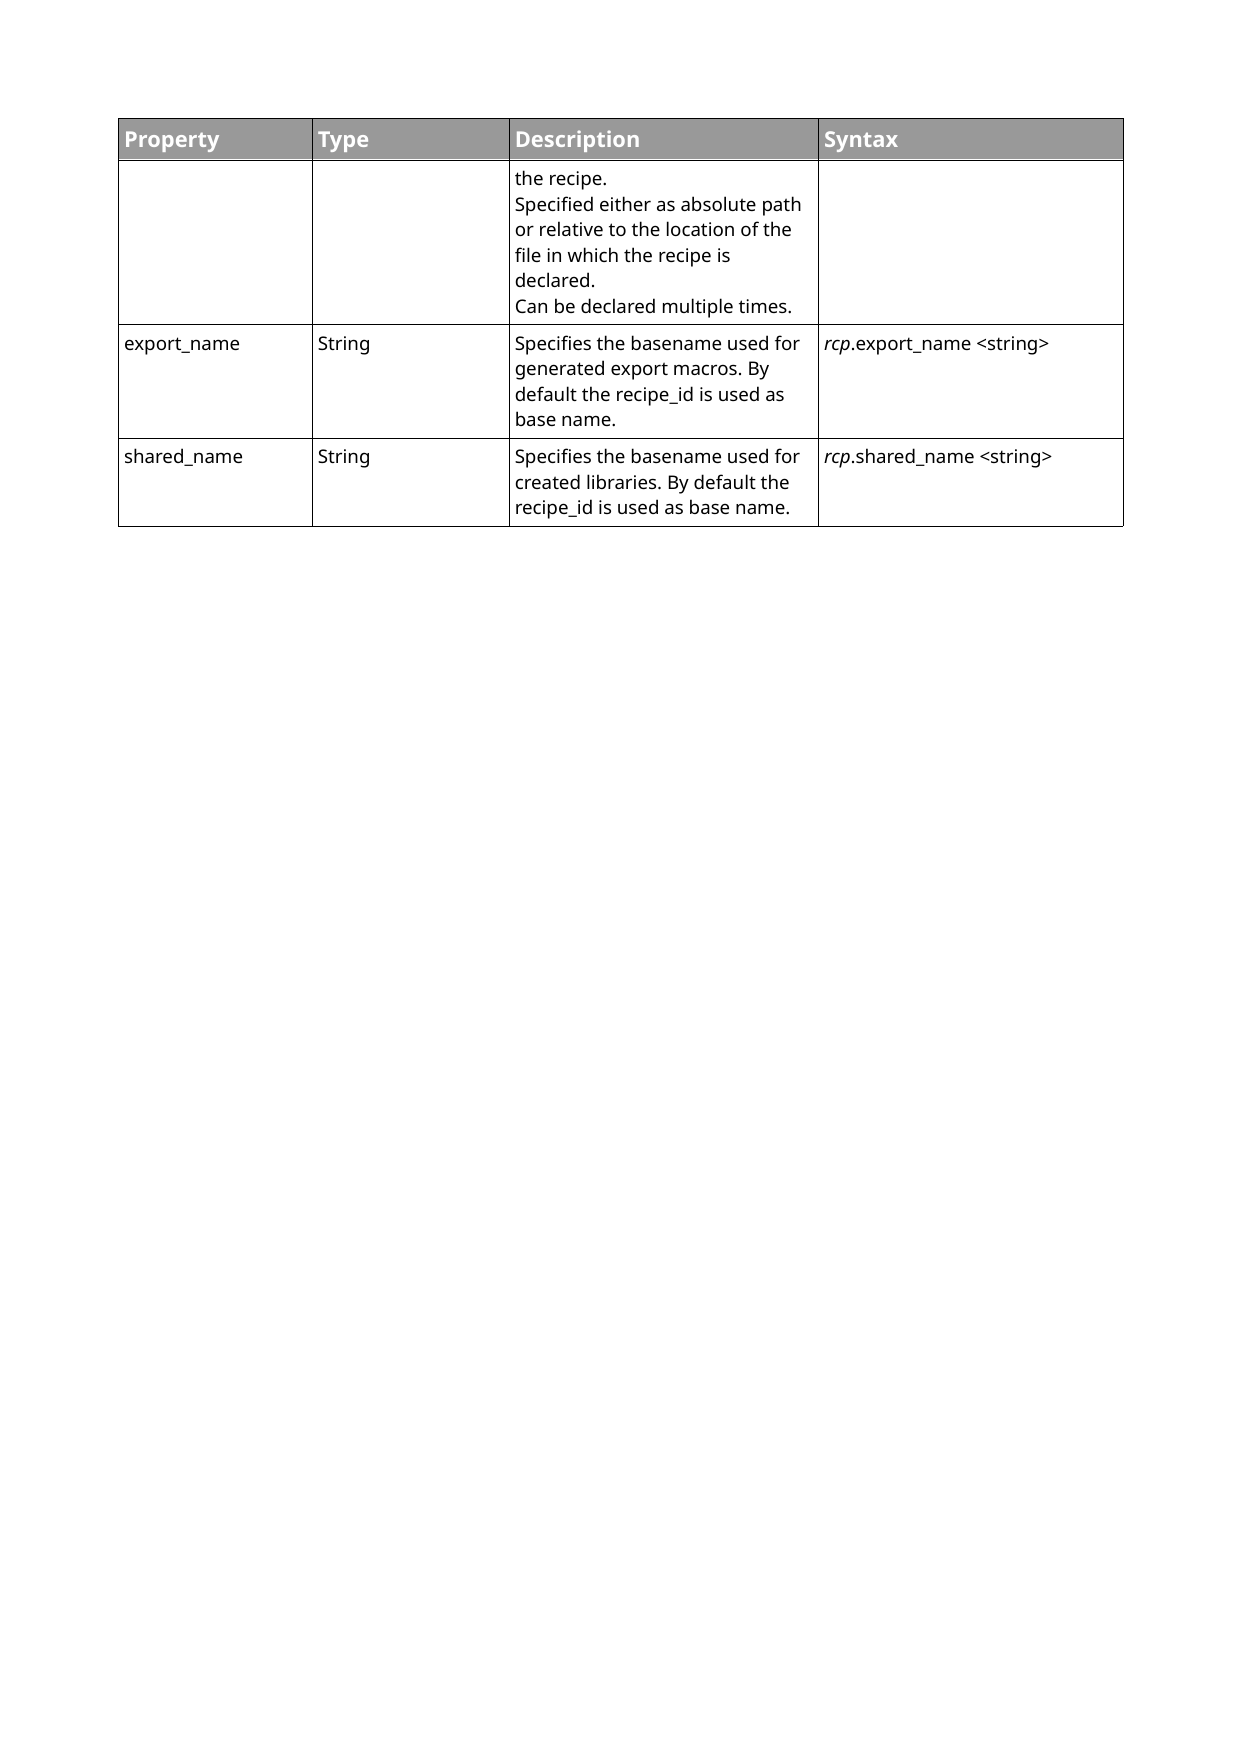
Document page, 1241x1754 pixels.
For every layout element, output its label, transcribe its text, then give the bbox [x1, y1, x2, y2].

table_header Description [510, 119, 818, 159]
table_cell [119, 161, 312, 324]
table_header Type [313, 119, 509, 159]
table_header Syntax [819, 119, 1123, 159]
table_cell Specifies the basename used for created libraries. By default the recipe_id is used as base name. [510, 439, 818, 526]
table_cell the recipe. Specified either as absolute path or relative to the location of the file in which the recipe is declared. Can be declared multiple times. [510, 161, 818, 324]
table_cell String [313, 325, 509, 438]
table_cell rcp.shared_name <string> [819, 439, 1123, 526]
table_cell String [313, 439, 509, 526]
table_header Property [119, 119, 312, 159]
table_cell [819, 161, 1123, 324]
table_cell rcp.export_name <string> [819, 325, 1123, 438]
table_cell Specifies the basename used for generated export macros. By default the recipe_id is used as base name. [510, 325, 818, 438]
table_cell [313, 161, 509, 324]
table_cell shared_name [119, 439, 312, 526]
table_cell export_name [119, 325, 312, 438]
